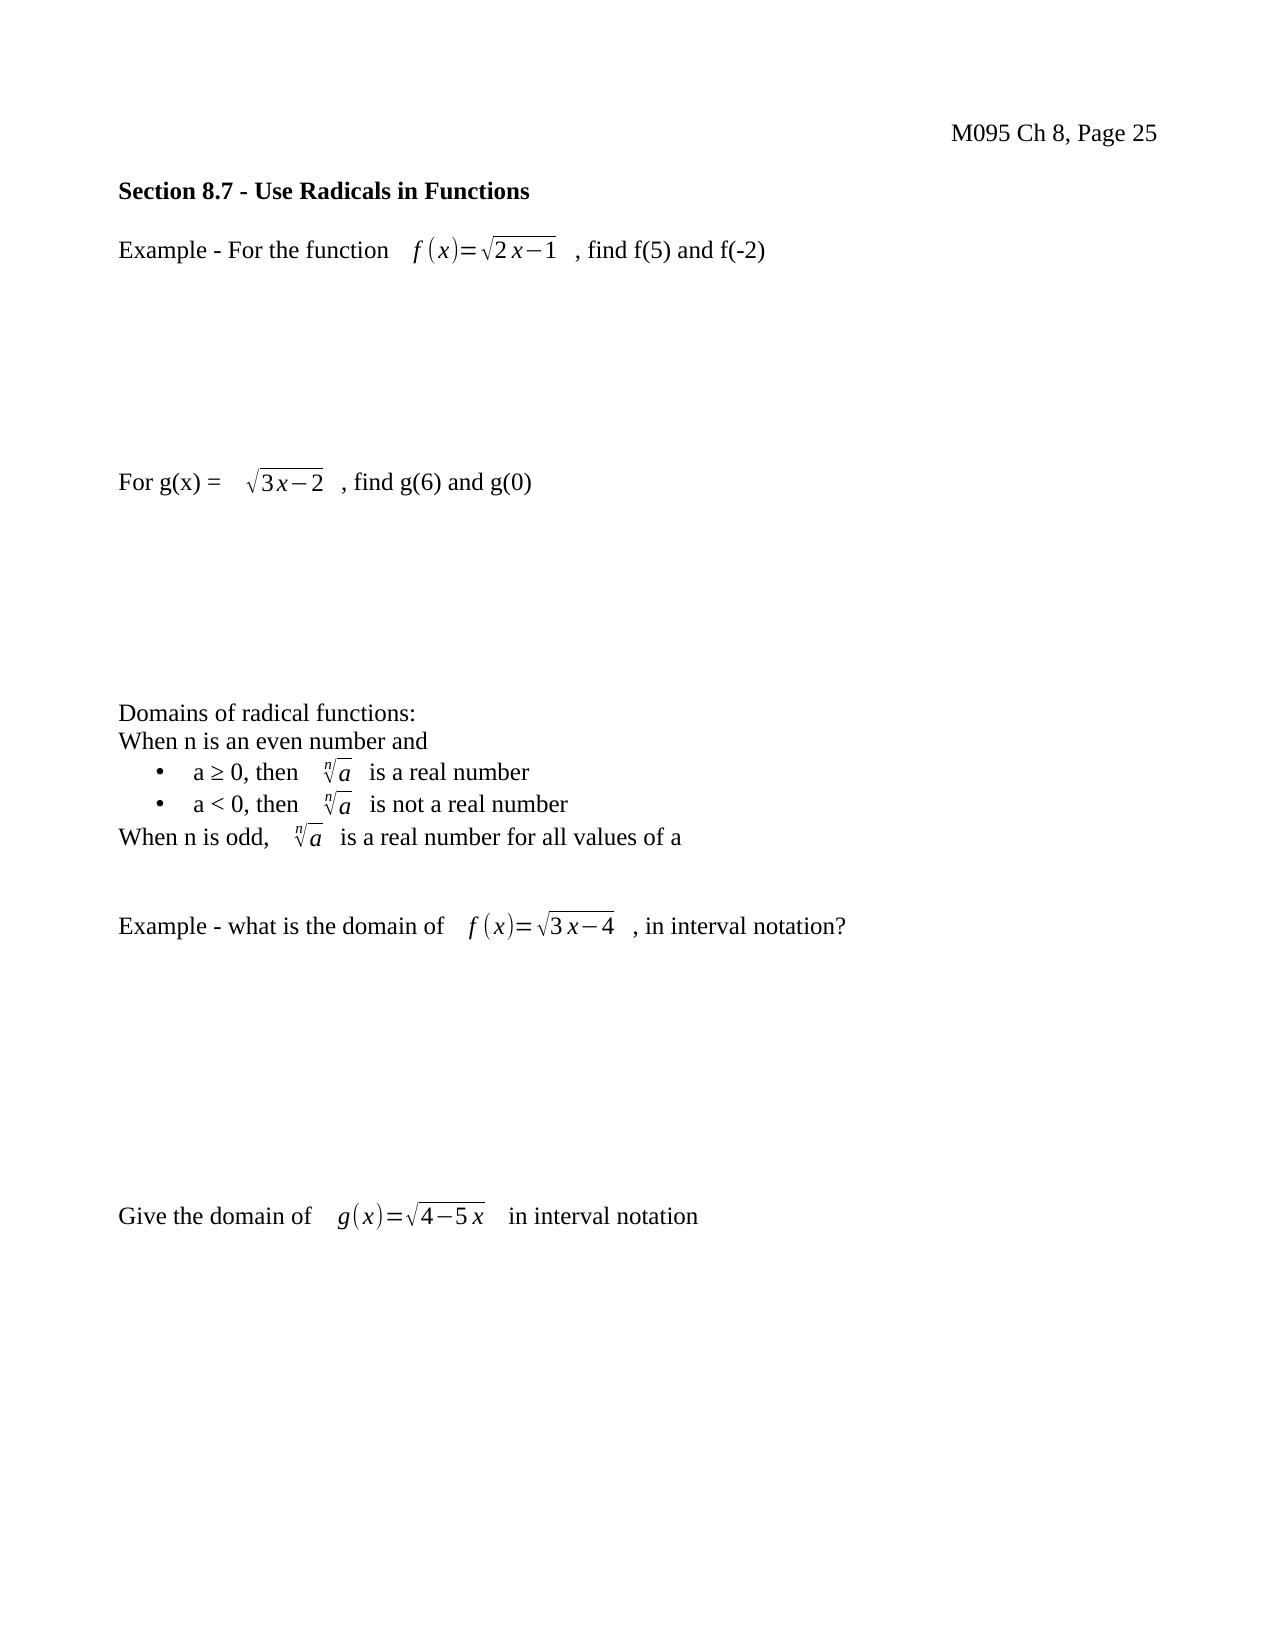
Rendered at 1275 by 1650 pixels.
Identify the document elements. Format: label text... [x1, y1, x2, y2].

list a < 0, then is not a real number [156, 787, 1157, 820]
text Domains of radical functions: [118, 698, 1157, 726]
text When n is odd, is a real number for all values of a [118, 820, 1157, 852]
text Section 8.7 - Use Radicals in Functions [118, 176, 1157, 205]
text Example - what is the domain of , in interval notation? [118, 909, 1157, 941]
text For g(x) = , find g(6) and g(0) [118, 467, 1157, 496]
text Give the domain of in interval notation [118, 1200, 1157, 1231]
text When n is an even number and [118, 726, 1157, 755]
list a ≥ 0, then is a real number [156, 755, 1157, 787]
text Example - For the function , find f(5) and f(-2) [118, 234, 1157, 265]
